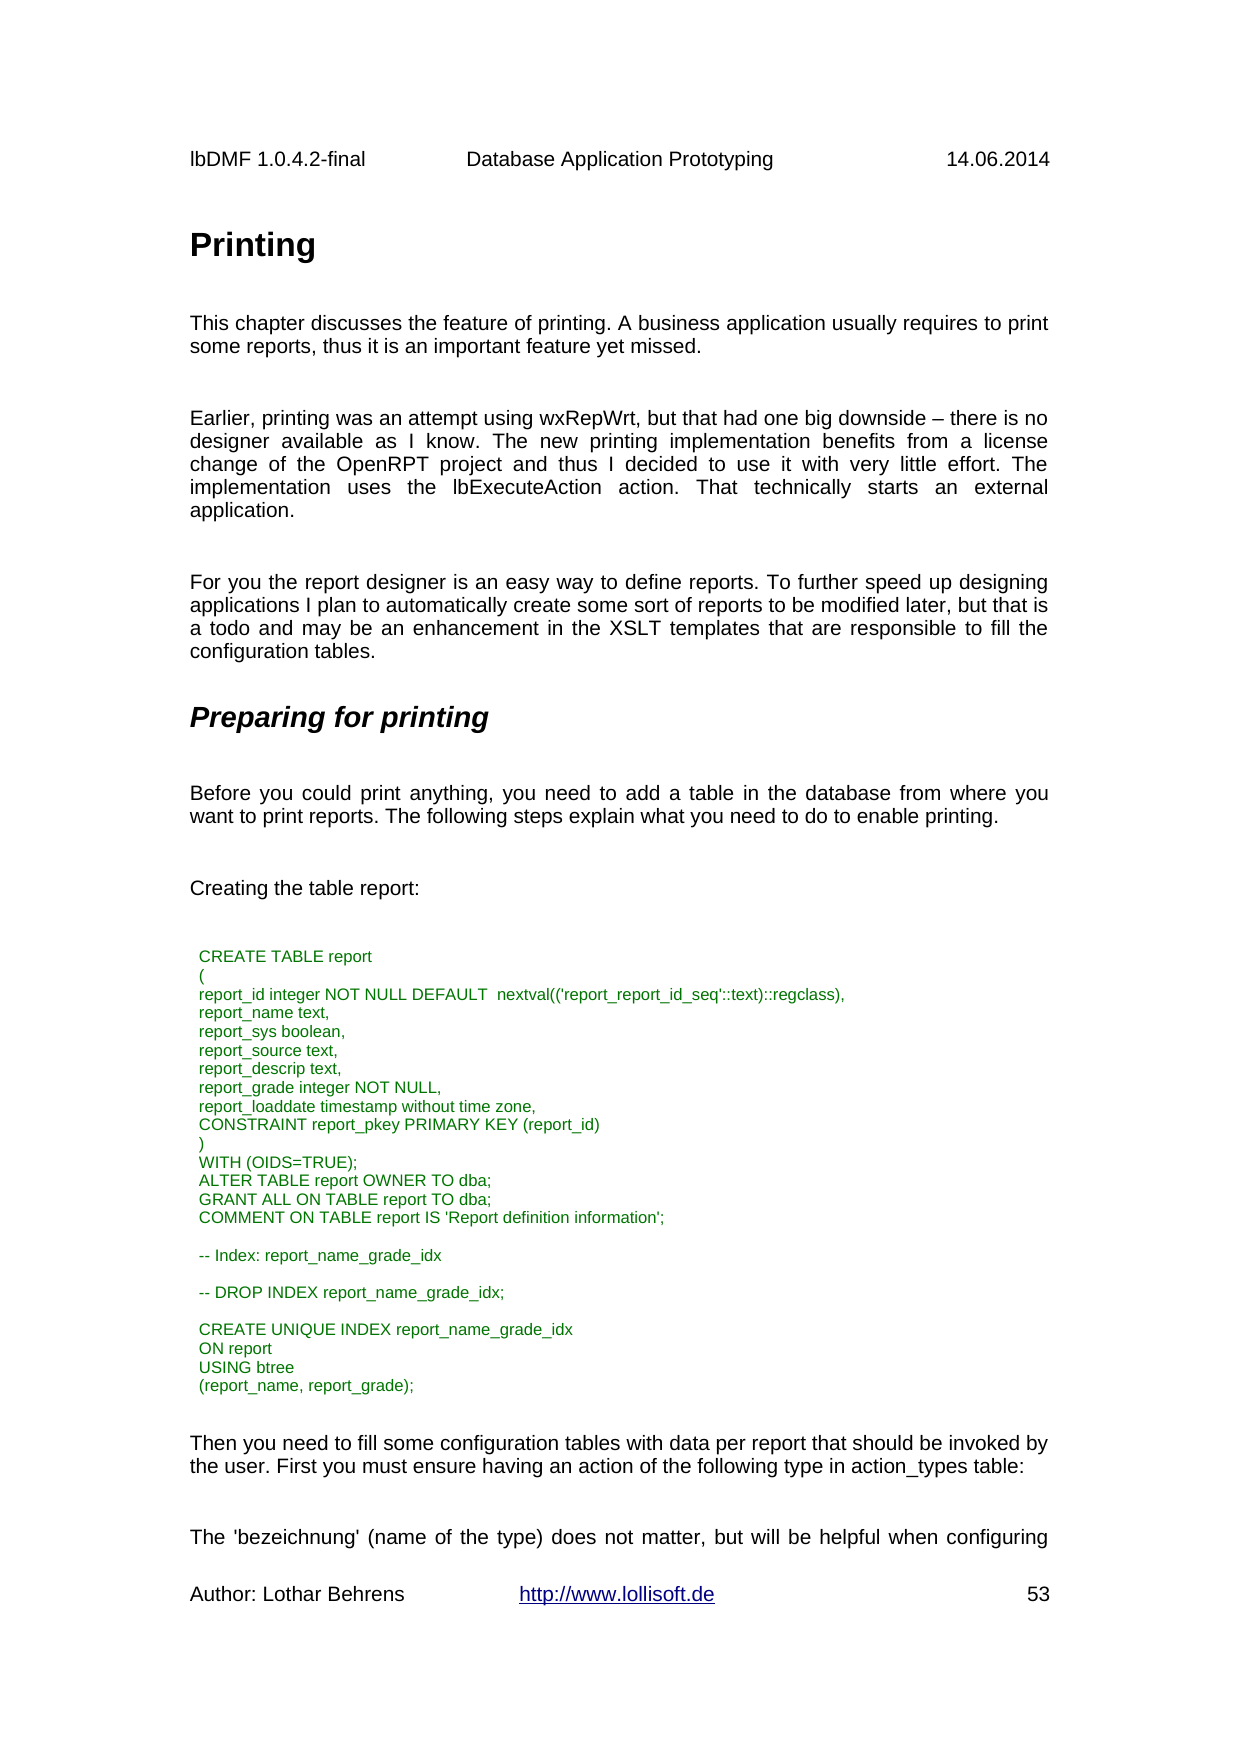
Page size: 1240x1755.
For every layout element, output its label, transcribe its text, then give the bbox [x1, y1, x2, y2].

text WITH (OIDS=TRUE); [189, 1153, 1050, 1172]
text Earlier, printing was an attempt using wxRepWrt, but that had one big downside – there is no designer available as I know. The new printing implementation benefits from a license change of the OpenRPT project and thus I decided to use it with very little effort. The implementation uses the lbExecuteAction action. That technically starts an external application. [189, 406, 1050, 522]
text report_source text, [189, 1041, 1050, 1060]
text COMMENT ON TABLE report IS 'Report definition information'; [189, 1209, 1050, 1227]
text USING btree [189, 1358, 1050, 1377]
text report_loaddate timestamp without time zone, [189, 1097, 1050, 1116]
text CREATE TABLE report [189, 948, 1050, 966]
text Then you need to fill some configuration tables with data per report that should be invoked by the user. First you must ensure having an action of the following type in action_types table: [189, 1431, 1050, 1477]
text report_descrip text, [189, 1060, 1050, 1078]
text CREATE UNIQUE INDEX report_name_grade_idx [189, 1321, 1050, 1339]
text (report_name, report_grade); [189, 1377, 1050, 1395]
text -- DROP INDEX report_name_grade_idx; [189, 1283, 1050, 1302]
text The 'bezeichnung' (name of the type) does not matter, but will be helpful when configuring [189, 1526, 1050, 1549]
text report_sys boolean, [189, 1022, 1050, 1041]
text report_name text, [189, 1004, 1050, 1022]
text ALTER TABLE report OWNER TO dba; [189, 1172, 1050, 1190]
text GRANT ALL ON TABLE report TO dba; [189, 1190, 1050, 1209]
text ) [189, 1134, 1050, 1153]
text Before you could print anything, you need to add a table in the database from where you want to print reports. The following steps explain what you need to do to enable printing. [189, 782, 1050, 828]
subtitle Printing [189, 226, 1050, 263]
text report_id integer NOT NULL DEFAULT nextval(('report_report_id_seq'::text)::regclass), [189, 985, 1050, 1004]
text ON report [189, 1339, 1050, 1358]
text ( [189, 966, 1050, 985]
text Creating the table report: [189, 876, 1050, 899]
text CONSTRAINT report_pkey PRIMARY KEY (report_id) [189, 1116, 1050, 1134]
text This chapter discusses the feature of printing. A business application usually requires to print some reports, thus it is an important feature yet missed. [189, 311, 1050, 358]
text report_grade integer NOT NULL, [189, 1078, 1050, 1097]
text For you the report designer is an easy way to define reports. To further speed up designing applications I plan to automatically create some sort of reports to be modified later, but that is a todo and may be an enhancement in the XSLT templates that are responsible to fill the configuration tables. [189, 570, 1050, 663]
text -- Index: report_name_grade_idx [189, 1246, 1050, 1265]
subtitle Preparing for printing [189, 701, 1050, 733]
